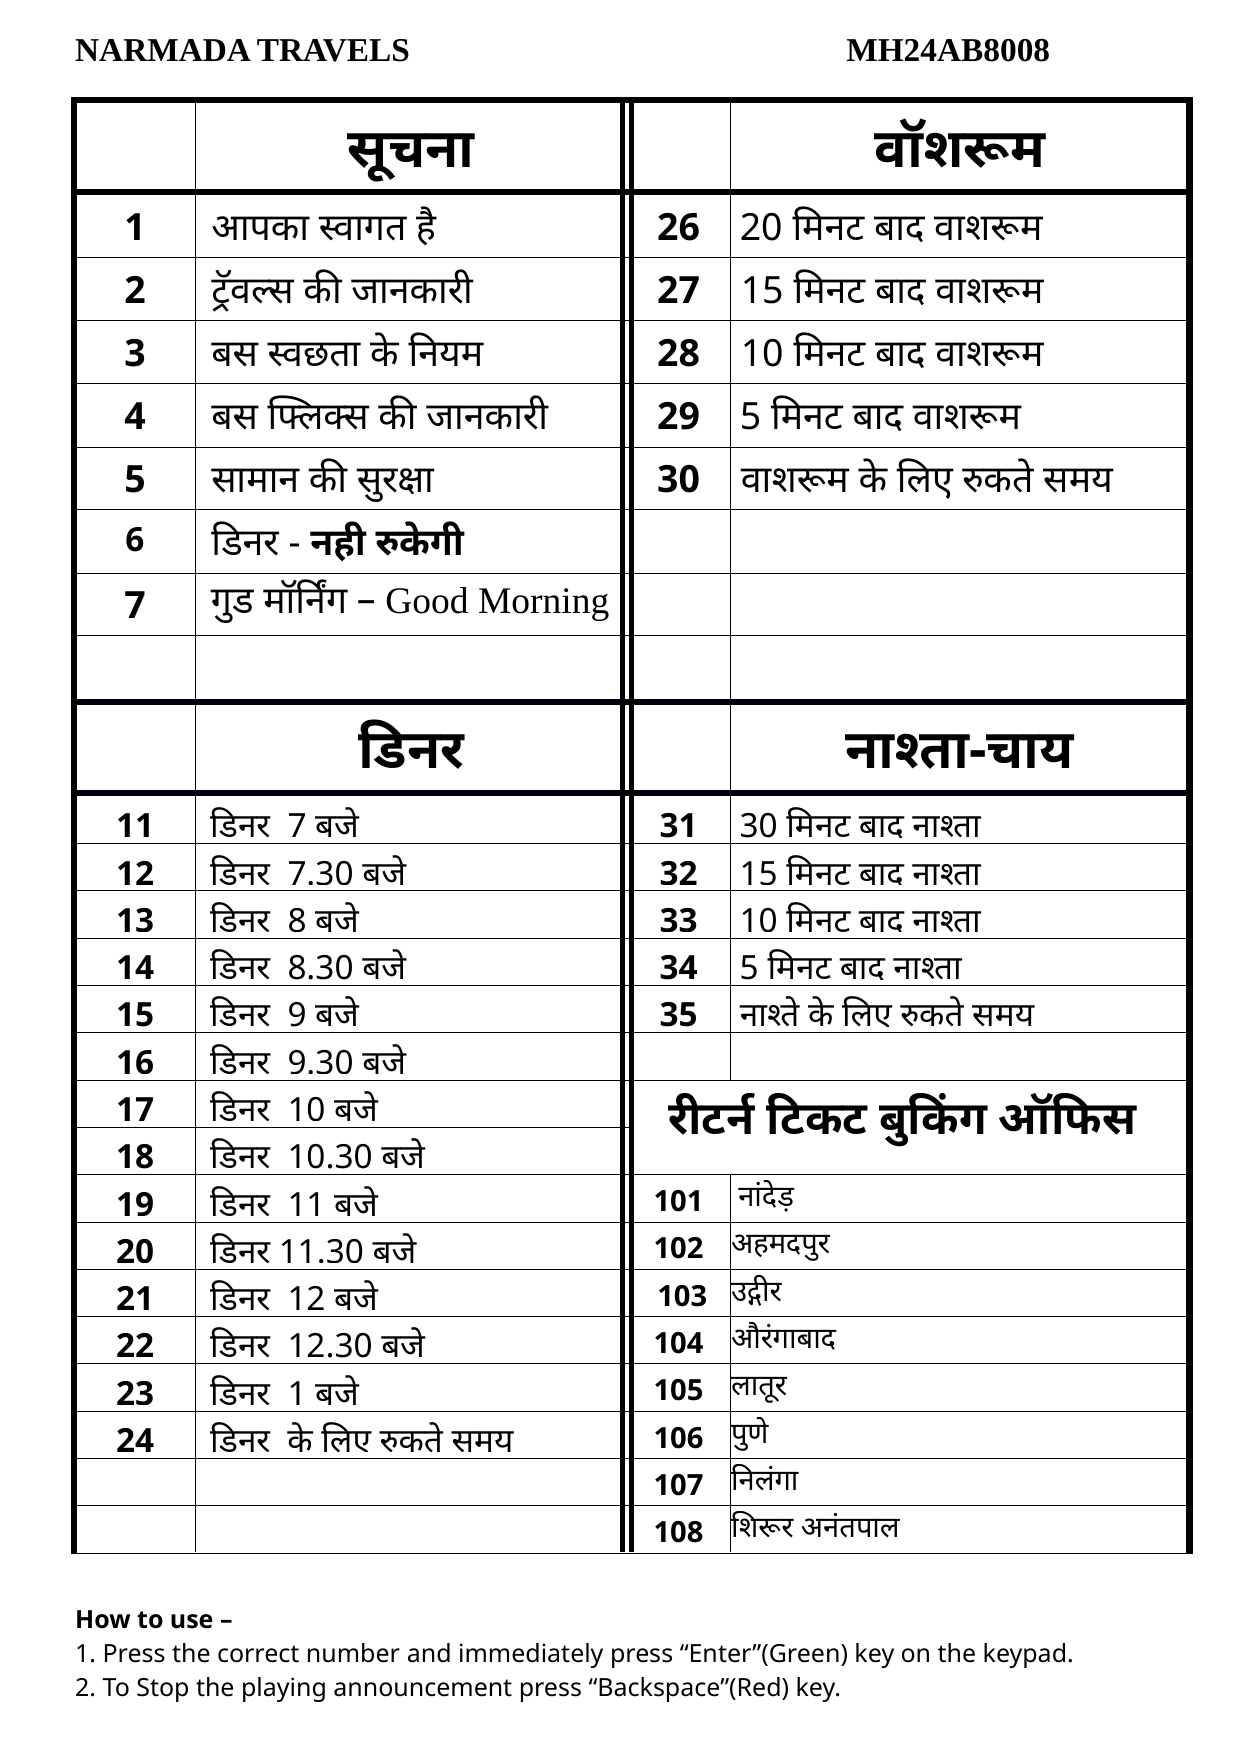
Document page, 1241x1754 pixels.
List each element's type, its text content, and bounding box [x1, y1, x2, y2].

table_cell नांदेड़ [731, 1175, 1186, 1221]
table_cell अहमदपुर [731, 1223, 1186, 1269]
table_cell 21 [77, 1270, 195, 1316]
table_cell [196, 1506, 620, 1552]
table_cell डिनर के लिए रुकते समय [196, 1412, 620, 1458]
table_cell 15 मिनट बाद नाश्ता [731, 844, 1186, 890]
table_cell डिनर 1 बजे [196, 1364, 620, 1411]
table_cell शिरूर अनंतपाल [731, 1506, 1186, 1552]
table_cell [196, 1459, 620, 1505]
table_cell डिनर 11.30 बजे [196, 1223, 620, 1269]
table_cell [731, 574, 1186, 635]
table_cell लातूर [731, 1364, 1186, 1411]
table_cell 102 [634, 1223, 730, 1269]
table_cell 30 [634, 448, 730, 509]
table_cell सामान की सुरक्षा [196, 448, 620, 509]
table_cell 28 [634, 321, 730, 383]
table_cell उद्गीर [731, 1270, 1186, 1316]
table_cell [77, 636, 195, 698]
table_cell पुणे [731, 1412, 1186, 1458]
table_cell 7 [77, 574, 195, 635]
table_cell डिनर 10 बजे [196, 1081, 620, 1127]
table_cell 26 [634, 195, 730, 257]
table_cell [77, 1506, 195, 1552]
table_header [634, 103, 730, 188]
table_cell 35 [634, 986, 730, 1032]
table_cell 33 [634, 891, 730, 938]
table_cell 103 [634, 1270, 730, 1316]
table_cell [634, 574, 730, 635]
table_cell डिनर 12 बजे [196, 1270, 620, 1316]
table_cell 13 [77, 891, 195, 938]
table_cell [77, 1459, 195, 1505]
table_cell 24 [77, 1412, 195, 1458]
table_header [77, 103, 195, 188]
table_cell 108 [634, 1506, 730, 1552]
table_cell 104 [634, 1317, 730, 1363]
table_cell [634, 510, 730, 572]
text 2. To Stop the playing announcement press “Backspace”(Red) key. [75, 1670, 1165, 1704]
table_header वॉशरूम [731, 103, 1186, 188]
table_cell [634, 1033, 730, 1079]
table_cell 1 [77, 195, 195, 257]
table_cell 30 मिनट बाद नाश्ता [731, 796, 1186, 843]
table_cell 10 मिनट बाद नाश्ता [731, 891, 1186, 938]
table_cell गुड मॉर्निंग – Good Morning [196, 574, 620, 635]
table_header सूचना [196, 103, 620, 188]
table_cell 3 [77, 321, 195, 383]
table_cell 106 [634, 1412, 730, 1458]
table_cell डिनर 8 बजे [196, 891, 620, 938]
table_cell 11 [77, 796, 195, 843]
table_cell 16 [77, 1033, 195, 1079]
table_cell बस फ्लिक्स की जानकारी [196, 384, 620, 446]
table_cell 5 मिनट बाद नाश्ता [731, 939, 1186, 985]
table_cell डिनर 7 बजे [196, 796, 620, 843]
text 1. Press the correct number and immediately press “Enter”(Green) key on the keypad. [75, 1636, 1165, 1670]
table_cell 31 [634, 796, 730, 843]
table_cell 107 [634, 1459, 730, 1505]
table_cell रीटर्न टिकट बुकिंग ऑफिस [634, 1081, 1186, 1174]
table_cell 23 [77, 1364, 195, 1411]
table_cell [731, 636, 1186, 698]
table_cell डिनर 8.30 बजे [196, 939, 620, 985]
table_cell 15 मिनट बाद वाशरूम [731, 258, 1186, 320]
table_cell नाश्ते के लिए रुकते समय [731, 986, 1186, 1032]
table_cell 10 मिनट बाद वाशरूम [731, 321, 1186, 383]
table_cell [634, 705, 730, 790]
table_cell 15 [77, 986, 195, 1032]
table_cell निलंगा [731, 1459, 1186, 1505]
table_cell वाशरूम के लिए रुकते समय [731, 448, 1186, 509]
table_cell 5 [77, 448, 195, 509]
table_cell 27 [634, 258, 730, 320]
table_cell 20 [77, 1223, 195, 1269]
table_cell 101 [634, 1175, 730, 1221]
table_cell डिनर 9 बजे [196, 986, 620, 1032]
table_cell 34 [634, 939, 730, 985]
table_cell औरंगाबाद [731, 1317, 1186, 1363]
table_cell [196, 636, 620, 698]
table_cell 29 [634, 384, 730, 446]
table_cell 14 [77, 939, 195, 985]
table_cell 5 मिनट बाद वाशरूम [731, 384, 1186, 446]
table_cell डिनर 10.30 बजे [196, 1128, 620, 1174]
table_cell 20 मिनट बाद वाशरूम [731, 195, 1186, 257]
table_cell 105 [634, 1364, 730, 1411]
table_cell [77, 705, 195, 790]
table_cell 2 [77, 258, 195, 320]
table_cell डिनर - नही रुकेगी [196, 510, 620, 572]
table_cell 12 [77, 844, 195, 890]
table_cell डिनर 12.30 बजे [196, 1317, 620, 1363]
table_cell डिनर 11 बजे [196, 1175, 620, 1221]
table_cell 18 [77, 1128, 195, 1174]
table_cell [634, 636, 730, 698]
table_cell ट्रॅवल्स की जानकारी [196, 258, 620, 320]
table_cell आपका स्वागत है [196, 195, 620, 257]
table_cell 32 [634, 844, 730, 890]
table_cell [731, 510, 1186, 572]
table_cell डिनर 7.30 बजे [196, 844, 620, 890]
table_cell 6 [77, 510, 195, 572]
table_cell 22 [77, 1317, 195, 1363]
table_cell डिनर 9.30 बजे [196, 1033, 620, 1079]
table_cell बस स्वछता के नियम [196, 321, 620, 383]
table_cell नाश्ता-चाय [731, 705, 1186, 790]
table_cell [731, 1033, 1186, 1079]
table_cell 17 [77, 1081, 195, 1127]
table_cell 19 [77, 1175, 195, 1221]
table_cell डिनर [196, 705, 620, 790]
text How to use – [75, 1602, 1165, 1636]
table_cell 4 [77, 384, 195, 446]
